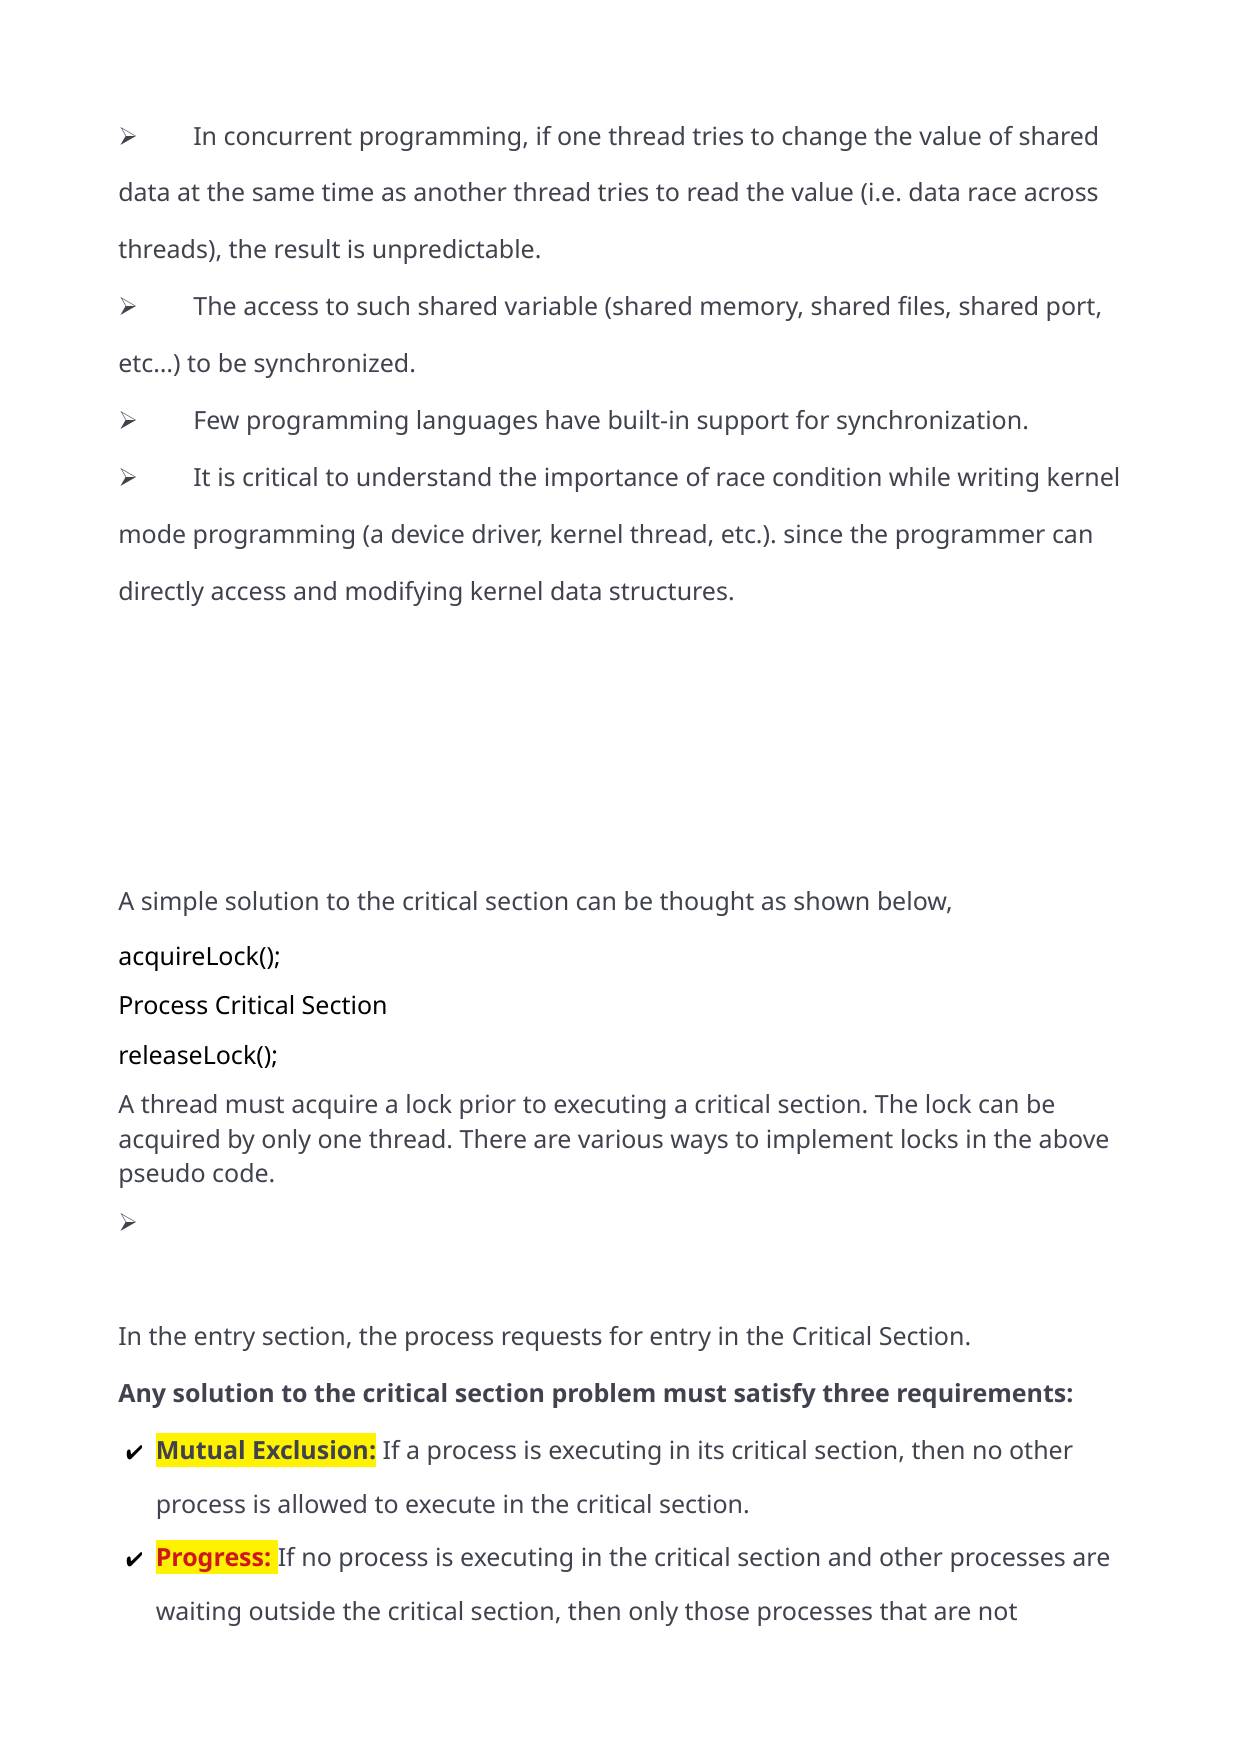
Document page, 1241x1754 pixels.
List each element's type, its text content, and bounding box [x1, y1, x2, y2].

text Any solution to the critical section problem must satisfy three requirements: [118, 1376, 1122, 1410]
text releaseLock(); [118, 1037, 1122, 1072]
list Few programming languages have built-in support for synchronization. [118, 402, 1122, 437]
text A thread must acquire a lock prior to executing a critical section. The lock can be acquired by only one thread. There are various ways to implement locks in the above pseudo code. [118, 1087, 1122, 1189]
list It is critical to understand the importance of race condition while writing kernel mode programming (a device driver, kernel thread, etc.). since the programmer can directly access and modifying kernel data structures. [118, 459, 1122, 607]
text In the entry section, the process requests for entry in the Critical Section. [118, 1319, 1122, 1353]
text Process Critical Section [118, 988, 1122, 1022]
list The access to such shared variable (shared memory, shared files, shared port, etc…) to be synchronized. [118, 289, 1122, 380]
list Mutual Exclusion: If a process is executing in its critical section, then no other process is allowed to execute in the critical section. [156, 1432, 1122, 1520]
text A simple solution to the critical section can be thought as shown below, [118, 883, 1122, 917]
list In concurrent programming, if one thread tries to change the value of shared data at the same time as another thread tries to read the value (i.e. data race across threads), the result is unpredictable. [118, 118, 1122, 266]
text acquireLock(); [118, 938, 1122, 972]
list Progress: If no process is executing in the critical section and other processes are waiting outside the critical section, then only those processes that are not [156, 1540, 1122, 1628]
